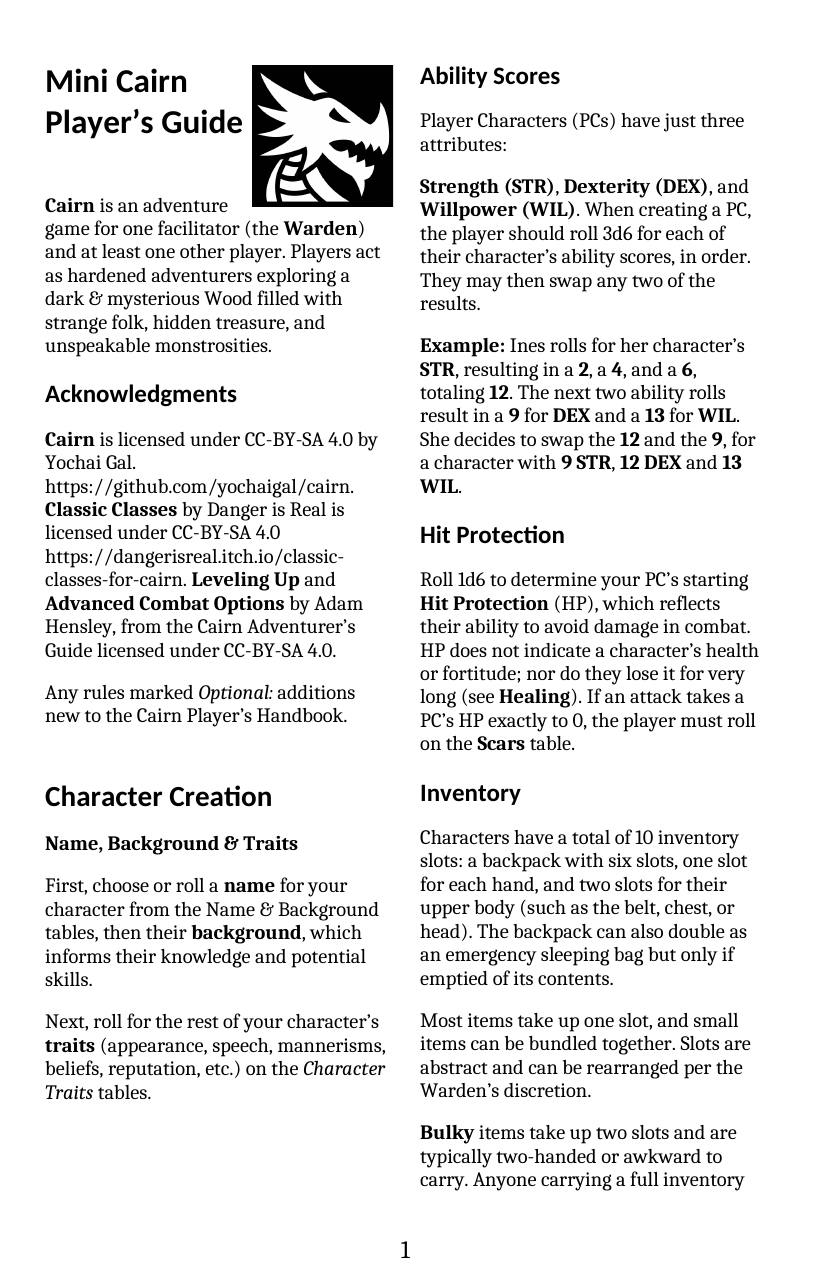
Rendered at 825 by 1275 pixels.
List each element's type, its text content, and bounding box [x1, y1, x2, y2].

text Next, roll for the rest of your character’s traits (appearance, speech, mannerisms, beliefs, reputation, etc.) on the Character Traits tables. [45, 1010, 390, 1104]
text First, choose or roll a name for your character from the Name & Background tables, then their background, which informs their knowledge and potential skills. [45, 874, 390, 992]
subtitle Inventory [420, 777, 765, 807]
text Roll 1d6 to determine your PC’s starting Hit Protection (HP), which reflects their ability to avoid damage in combat. HP does not indicate a character’s health or fortitude; nor do they lose it for very long (see Healing). If an attack takes a PC’s HP exactly to 0, the player must roll on the Scars table. [420, 568, 765, 756]
text Example: Ines rolls for her character’s STR, resulting in a 2, a 4, and a 6, totaling 12. The next two ability rolls result in a 9 for DEX and a 13 for WIL. She decides to swap the 12 and the 9, for a character with 9 STR, 12 DEX and 13 WIL. [420, 334, 765, 498]
text Characters have a total of 10 inventory slots: a backpack with six slots, one slot for each hand, and two slots for their upper body (such as the belt, chest, or head). The backpack can also double as an emergency sleeping bag but only if emptied of its contents. [420, 826, 765, 990]
text Strength (STR), Dexterity (DEX), and Willpower (WIL). When creating a PC, the player should roll 3d6 for each of their character’s ability scores, in order. They may then swap any two of the results. [420, 175, 765, 316]
text Any rules marked Optional: additions new to the Cairn Player’s Handbook. [45, 681, 390, 728]
subtitle Character Creation [45, 778, 390, 813]
text Cairn is an adventure game for one facilitator (the Warden) and at least one other player. Players act as hardened adventurers exploring a dark & mysterious Wood filled with strange folk, hidden treasure, and unspeakable monstrosities. [45, 194, 390, 358]
text Most items take up one slot, and small items can be bundled together. Slots are abstract and can be rearranged per the Warden’s discretion. [420, 1009, 765, 1103]
text Name, Background & Traits [45, 832, 390, 856]
text Bulky items take up two slots and are typically two-handed or awkward to carry. Anyone carrying a full inventory [420, 1121, 765, 1192]
text Player Characters (PCs) have just three attributes: [420, 109, 765, 156]
picture [252, 65, 394, 207]
subtitle Acknowledgments [45, 379, 390, 409]
subtitle Ability Scores [420, 60, 765, 91]
subtitle Mini Cairn Player’s Guide [45, 60, 390, 141]
text Cairn is licensed under CC-BY-SA 4.0 by Yochai Gal. https://github.com/yochaigal/cairn. Classic Classes by Danger is Real is licensed under CC-BY-SA 4.0 https://dangerisreal.itch.io/classic-classes-for-cairn. Leveling Up and Advanced Combat Options by Adam Hensley, from the Cairn Adventurer’s Guide licensed under CC-BY-SA 4.0. [45, 428, 390, 662]
subtitle Hit Protection [420, 519, 765, 550]
